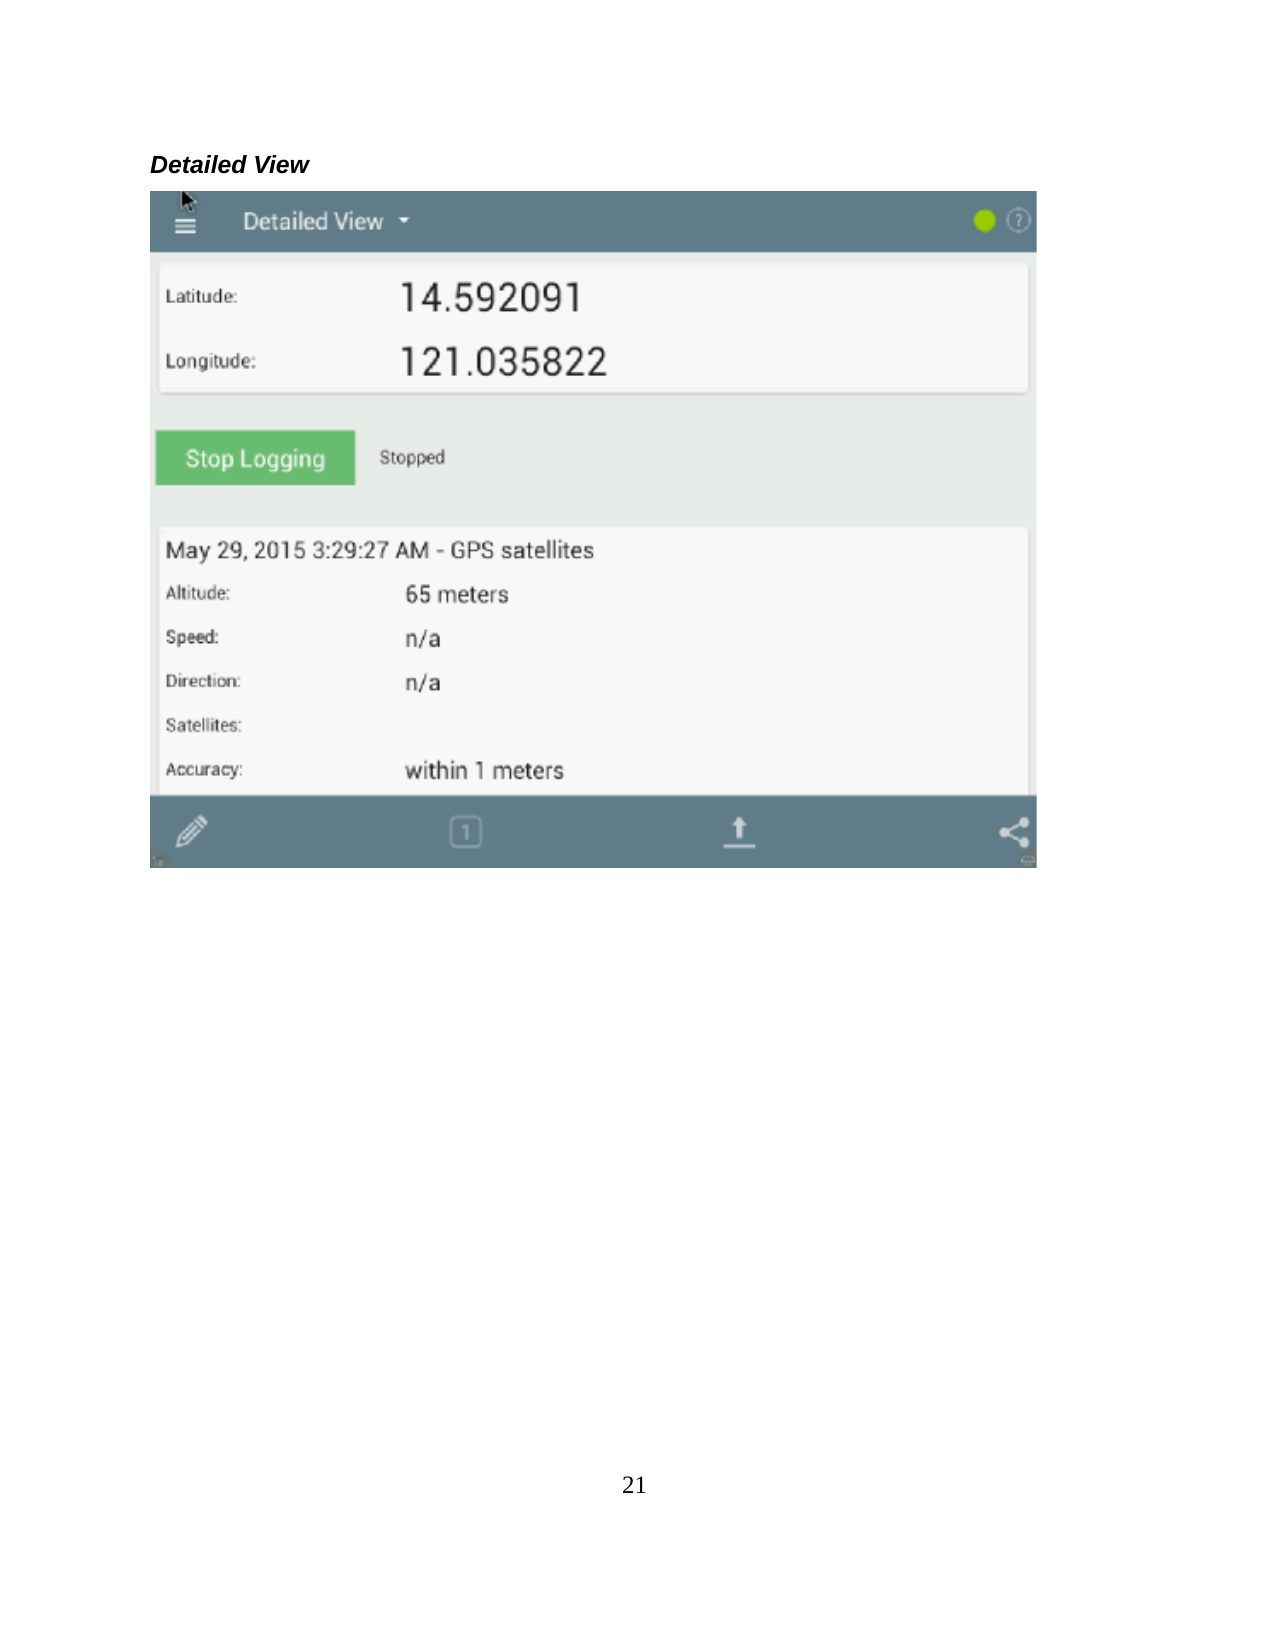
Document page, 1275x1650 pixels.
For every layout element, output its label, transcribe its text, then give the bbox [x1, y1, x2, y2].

picture [150, 191, 1037, 868]
subtitle Detailed View [150, 150, 1125, 178]
